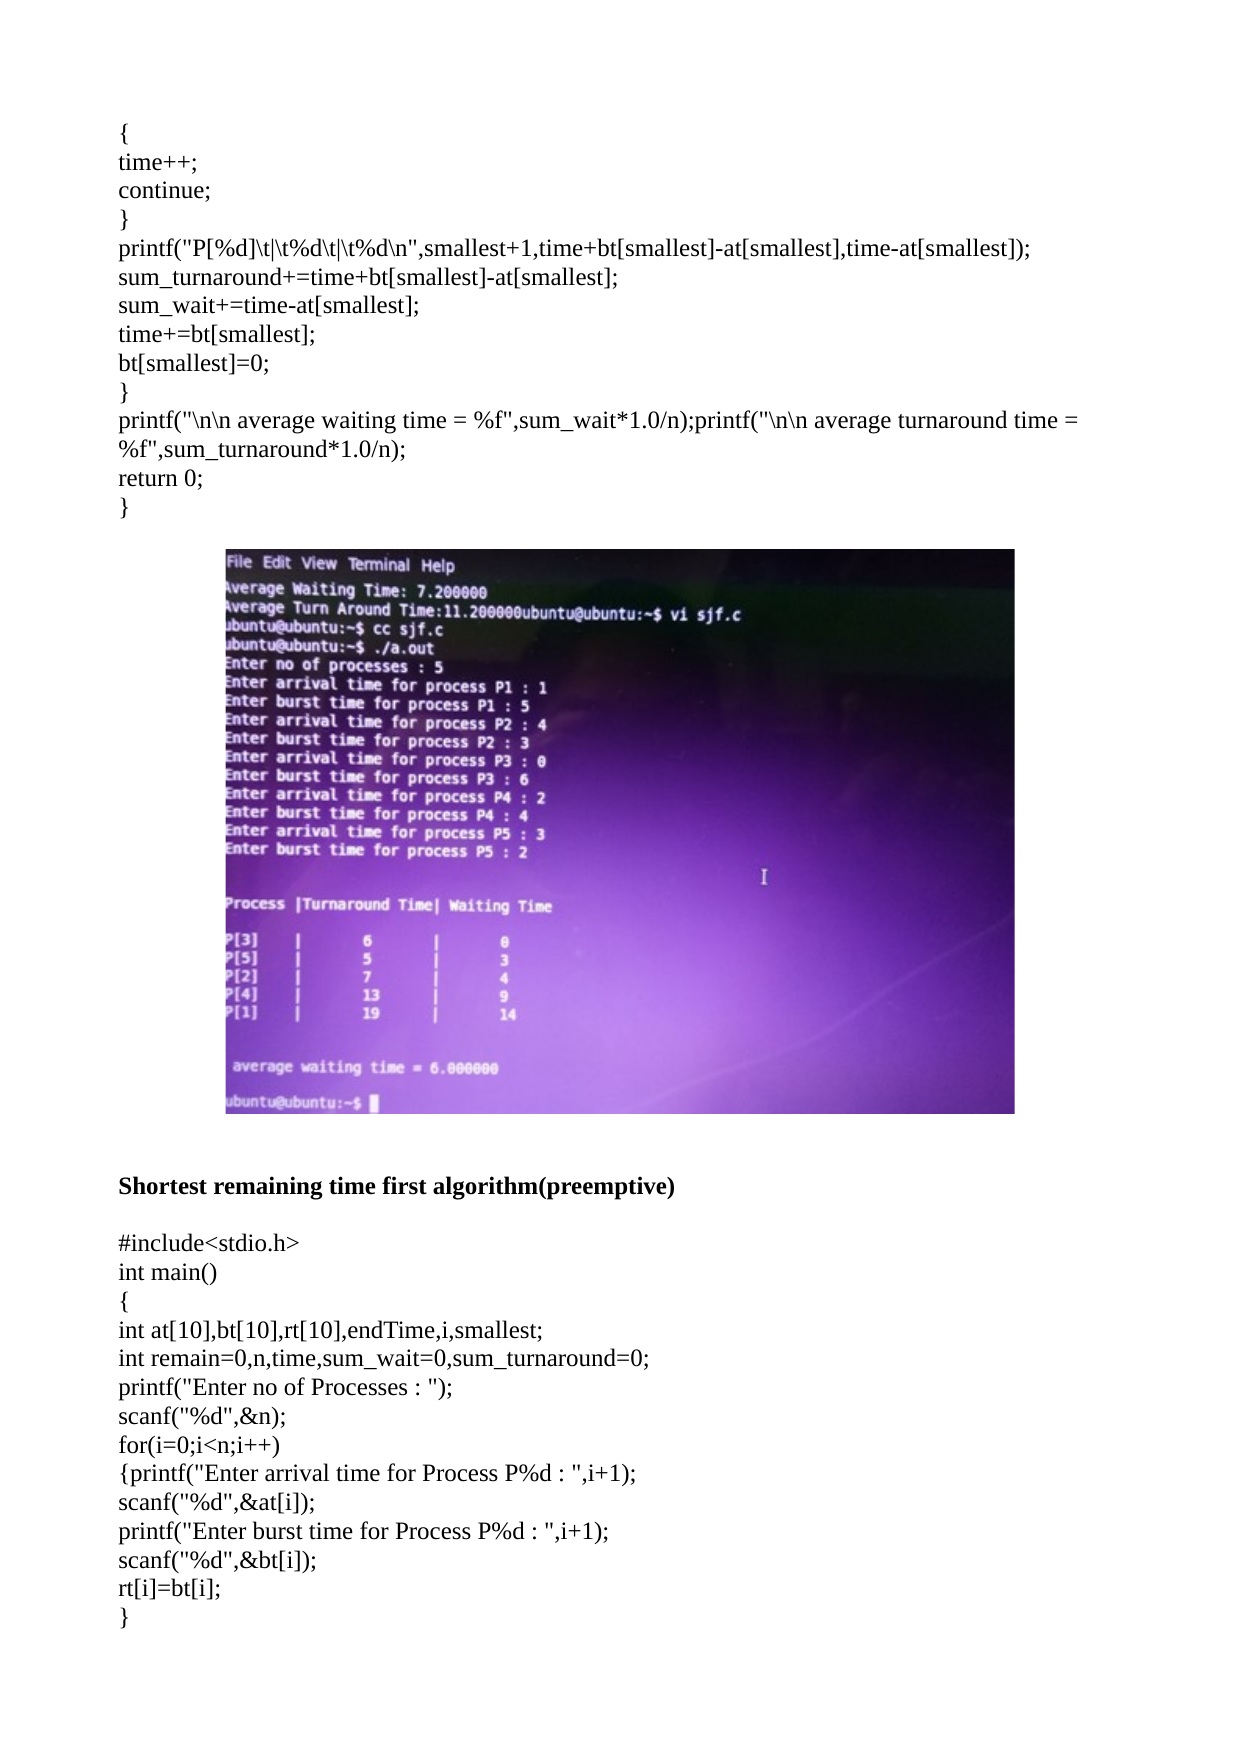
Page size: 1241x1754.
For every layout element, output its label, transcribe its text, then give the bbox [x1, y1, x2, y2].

text } [118, 377, 1122, 406]
text int at[10],bt[10],rt[10],endTime,i,smallest; [118, 1315, 1122, 1343]
text int remain=0,n,time,sum_wait=0,sum_turnaround=0; [118, 1343, 1122, 1372]
text #include<stdio.h> [118, 1228, 1122, 1257]
text {printf("Enter arrival time for Process P%d : ",i+1); [118, 1458, 1122, 1487]
text return 0; [118, 463, 1122, 492]
text rt[i]=bt[i]; [118, 1573, 1122, 1602]
text Shortest remaining time first algorithm(preemptive) [118, 1171, 1122, 1200]
text for(i=0;i<n;i++) [118, 1430, 1122, 1458]
text { [118, 1286, 1122, 1315]
text scanf("%d",&at[i]); [118, 1487, 1122, 1516]
text printf("P[%d]\t|\t%d\t|\t%d\n",smallest+1,time+bt[smallest]-at[smallest],time-at[smallest]); [118, 233, 1122, 262]
text sum_wait+=time-at[smallest]; [118, 291, 1122, 319]
text int main() [118, 1257, 1122, 1286]
text time++; [118, 147, 1122, 176]
text continue; [118, 176, 1122, 204]
text sum_turnaround+=time+bt[smallest]-at[smallest]; [118, 262, 1122, 291]
text printf("Enter burst time for Process P%d : ",i+1); [118, 1516, 1122, 1545]
text printf("\n\n average waiting time = %f",sum_wait*1.0/n);printf("\n\n average turnaround time = %f",sum_turnaround*1.0/n); [118, 406, 1122, 463]
text scanf("%d",&n); [118, 1401, 1122, 1430]
text } [118, 1602, 1122, 1631]
text scanf("%d",&bt[i]); [118, 1545, 1122, 1573]
text { [118, 118, 1122, 147]
text } [118, 492, 1122, 521]
text } [118, 204, 1122, 233]
text time+=bt[smallest]; [118, 319, 1122, 348]
text bt[smallest]=0; [118, 348, 1122, 377]
picture [225, 549, 1015, 1114]
text printf("Enter no of Processes : "); [118, 1372, 1122, 1401]
